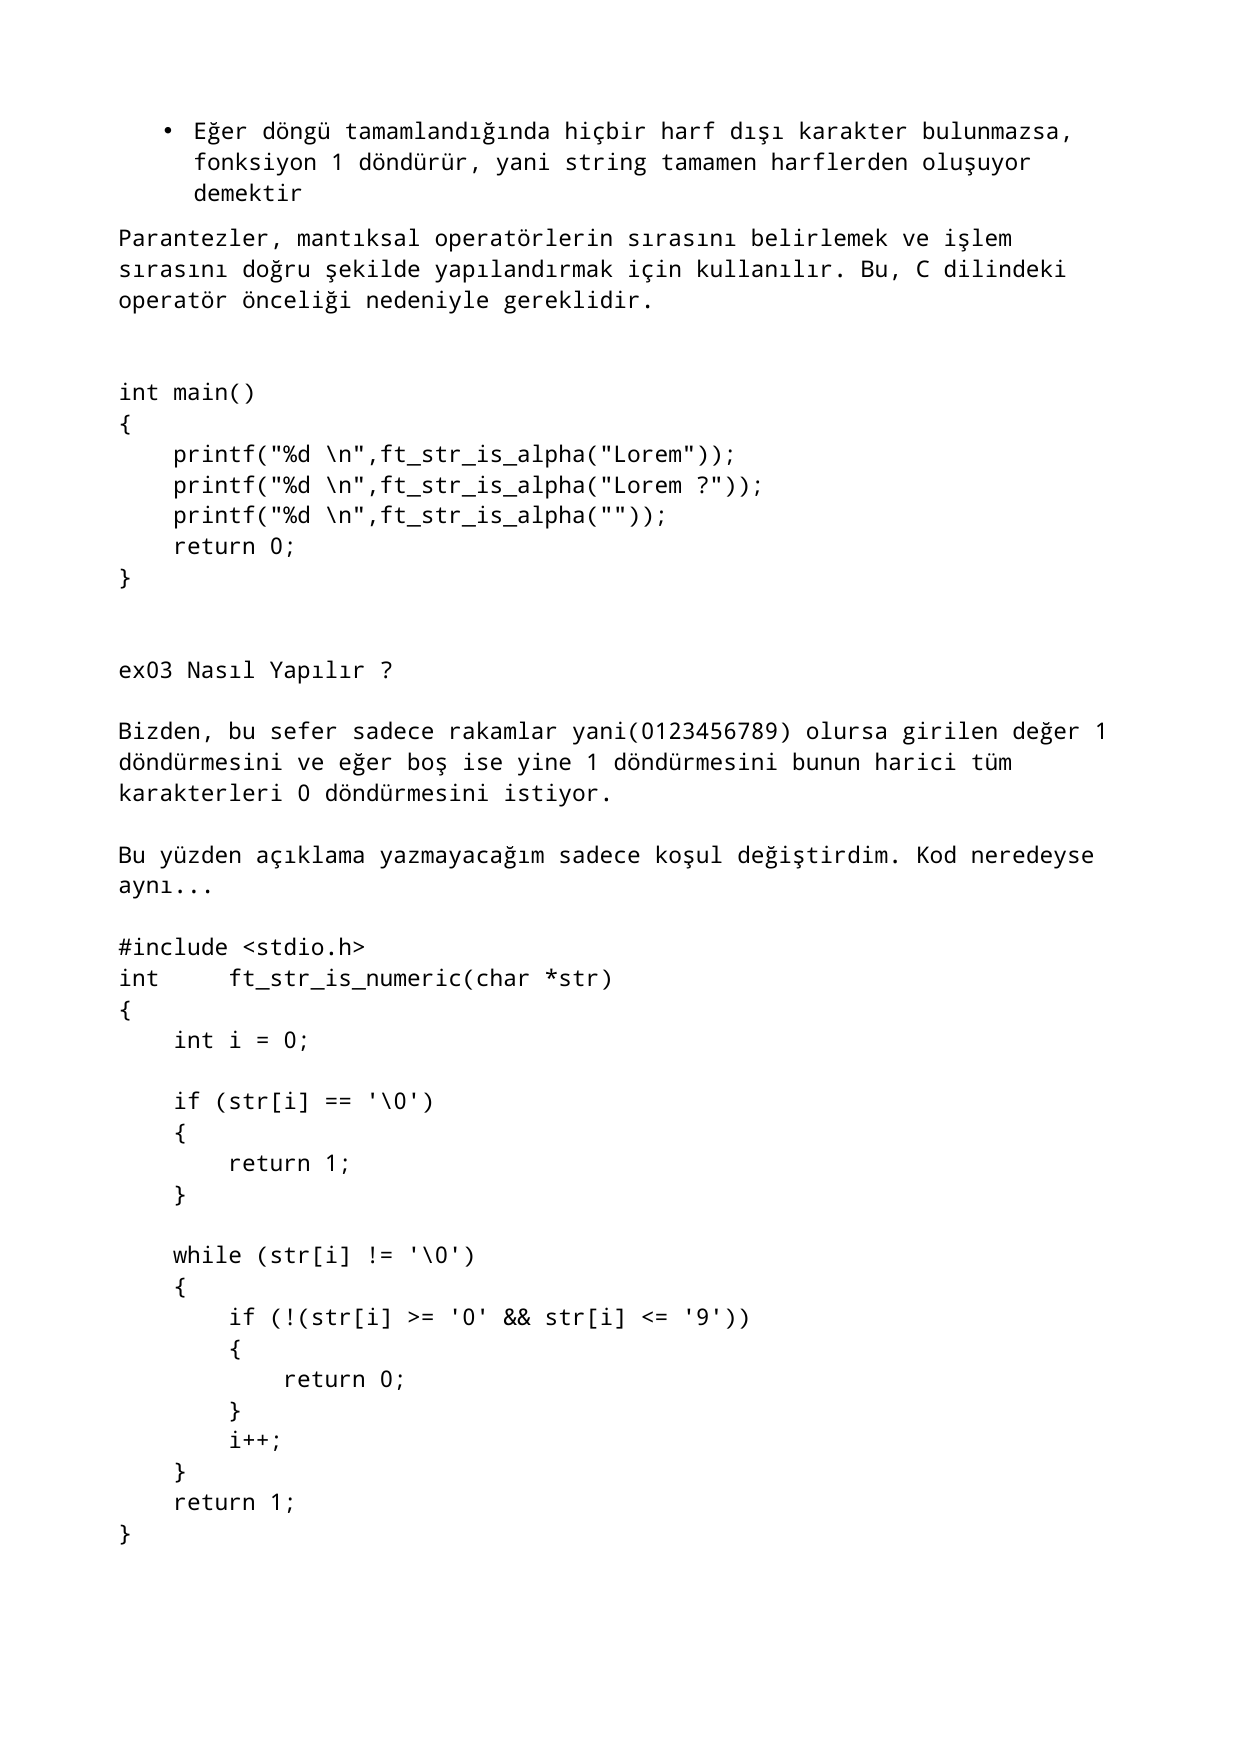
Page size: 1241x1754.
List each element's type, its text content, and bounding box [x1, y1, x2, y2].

text } [118, 1397, 1122, 1424]
text } [118, 1520, 1122, 1547]
text while (str[i] != '\0') [118, 1243, 1122, 1269]
text return 1; [118, 1150, 1122, 1177]
text { [118, 996, 1122, 1023]
text { [118, 1119, 1122, 1146]
text printf("%d \n",ft_str_is_alpha("Lorem")); [118, 441, 1122, 468]
list Eğer döngü tamamlandığında hiçbir harf dışı karakter bulunmazsa, fonksiyon 1 döndürür, yani string tamamen harflerden oluşuyor demektir [164, 118, 1122, 207]
text int ft_str_is_numeric(char *str) [118, 965, 1122, 992]
text return 0; [118, 1366, 1122, 1393]
text if (!(str[i] >= '0' && str[i] <= '9')) [118, 1304, 1122, 1331]
text { [118, 1273, 1122, 1300]
text int main() [118, 379, 1122, 406]
text Bizden, bu sefer sadece rakamlar yani(0123456789) olursa girilen değer 1 döndürmesini ve eğer boş ise yine 1 döndürmesini bunun harici tüm karakterleri 0 döndürmesini istiyor. [118, 718, 1122, 807]
text } [118, 1458, 1122, 1485]
text return 1; [118, 1489, 1122, 1516]
text return 0; [118, 533, 1122, 560]
text } [118, 1181, 1122, 1208]
text printf("%d \n",ft_str_is_alpha("Lorem ?")); [118, 472, 1122, 499]
text ex03 Nasıl Yapılır ? [118, 657, 1122, 684]
text Bu yüzden açıklama yazmayacağım sadece koşul değiştirdim. Kod neredeyse aynı... [118, 842, 1122, 899]
text i++; [118, 1428, 1122, 1454]
text #include <stdio.h> [118, 934, 1122, 961]
text printf("%d \n",ft_str_is_alpha("")); [118, 503, 1122, 529]
text Parantezler, mantıksal operatörlerin sırasını belirlemek ve işlem sırasını doğru şekilde yapılandırmak için kullanılır. Bu, C dilindeki operatör önceliği nedeniyle gereklidir. [118, 225, 1122, 314]
text { [118, 410, 1122, 437]
text if (str[i] == '\0') [118, 1088, 1122, 1115]
text { [118, 1335, 1122, 1362]
text int i = 0; [118, 1027, 1122, 1054]
text } [118, 564, 1122, 591]
